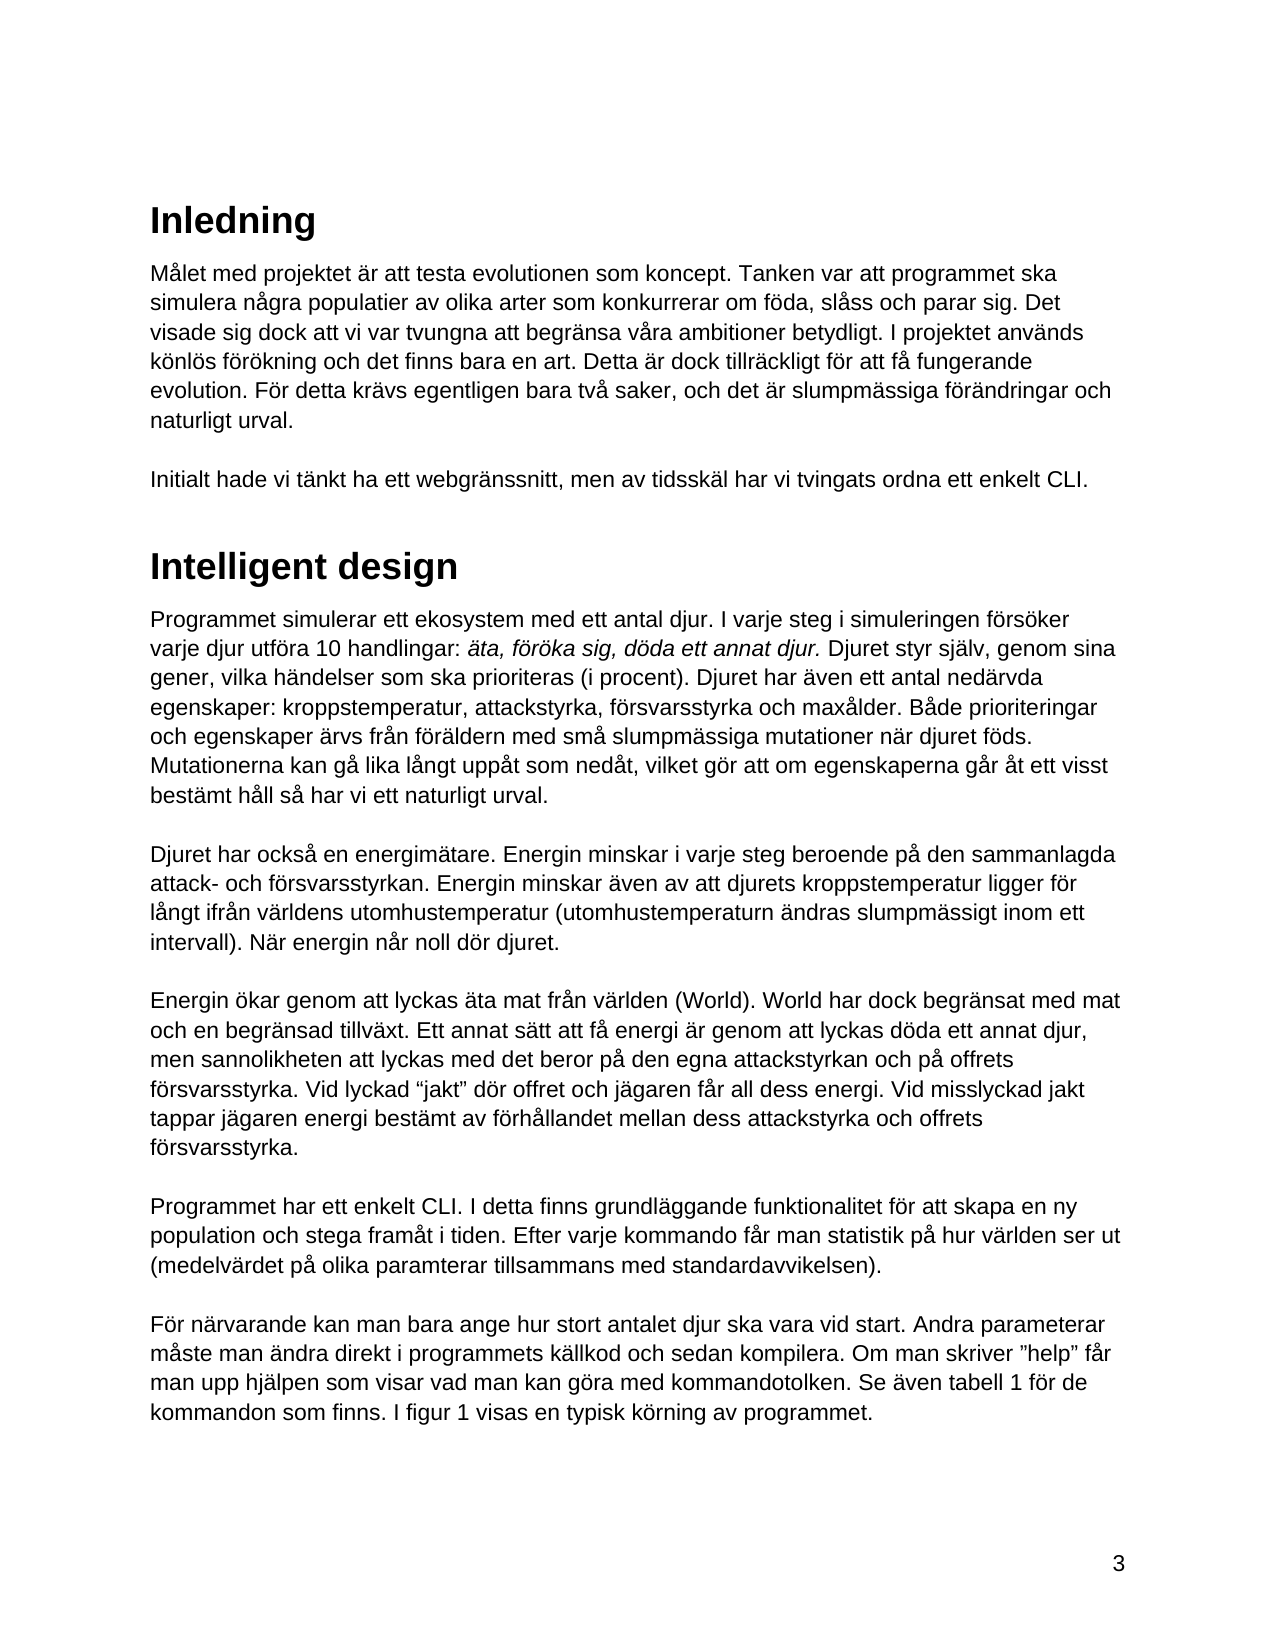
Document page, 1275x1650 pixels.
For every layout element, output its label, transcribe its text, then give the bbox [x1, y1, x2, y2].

text Målet med projektet är att testa evolutionen som koncept. Tanken var att programmet ska simulera några populatier av olika arter som konkurrerar om föda, slåss och parar sig. Det visade sig dock att vi var tvungna att begränsa våra ambitioner betydligt. I projektet används könlös förökning och det finns bara en art. Detta är dock tillräckligt för att få fungerande evolution. För detta krävs egentligen bara två saker, och det är slumpmässiga förändringar och naturligt urval. [150, 261, 1125, 433]
text För närvarande kan man bara ange hur stort antalet djur ska vara vid start. Andra parameterar måste man ändra direkt i programmets källkod och sedan kompilera. Om man skriver ”help” får man upp hjälpen som visar vad man kan göra med kommandotolken. Se även tabell 1 för de kommandon som finns. I figur 1 visas en typisk körning av programmet. [150, 1311, 1125, 1425]
text Programmet har ett enkelt CLI. I detta finns grundläggande funktionalitet för att skapa en ny population och stega framåt i tiden. Efter varje kommando får man statistik på hur världen ser ut (medelvärdet på olika paramterar tillsammans med standardavvikelsen). [150, 1194, 1125, 1278]
text Energin ökar genom att lyckas äta mat från världen (World). World har dock begränsat med mat och en begränsad tillväxt. Ett annat sätt att få energi är genom att lyckas döda ett annat djur, men sannolikheten att lyckas med det beror på den egna attackstyrkan och på offrets försvarsstyrka. Vid lyckad “jakt” dör offret och jägaren får all dess energi. Vid misslyckad jakt tappar jägaren energi bestämt av förhållandet mellan dess attackstyrka och offrets försvarsstyrka. [150, 988, 1125, 1161]
text Djuret har också en energimätare. Energin minskar i varje steg beroende på den sammanlagda attack- och försvarsstyrkan. Energin minskar även av att djurets kroppstemperatur ligger för långt ifrån världens utomhustemperatur (utomhustemperaturn ändras slumpmässigt inom ett intervall). När energin når noll dör djuret. [150, 841, 1125, 955]
text Initialt hade vi tänkt ha ett webgränssnitt, men av tidsskäl har vi tvingats ordna ett enkelt CLI. [150, 466, 1125, 492]
subtitle Intelligent design [150, 546, 1125, 587]
text Programmet simulerar ett ekosystem med ett antal djur. I varje steg i simuleringen försöker varje djur utföra 10 handlingar: äta, föröka sig, döda ett annat djur. Djuret styr själv, genom sina gener, vilka händelser som ska prioriteras (i procent). Djuret har även ett antal nedärvda egenskaper: kroppstemperatur, attackstyrka, försvarsstyrka och maxålder. Både prioriteringar och egenskaper ärvs från föräldern med små slumpmässiga mutationer när djuret föds. Mutationerna kan gå lika långt uppåt som nedåt, vilket gör att om egenskaperna går åt ett visst bestämt håll så har vi ett naturligt urval. [150, 606, 1125, 808]
subtitle Inledning [150, 200, 1125, 242]
